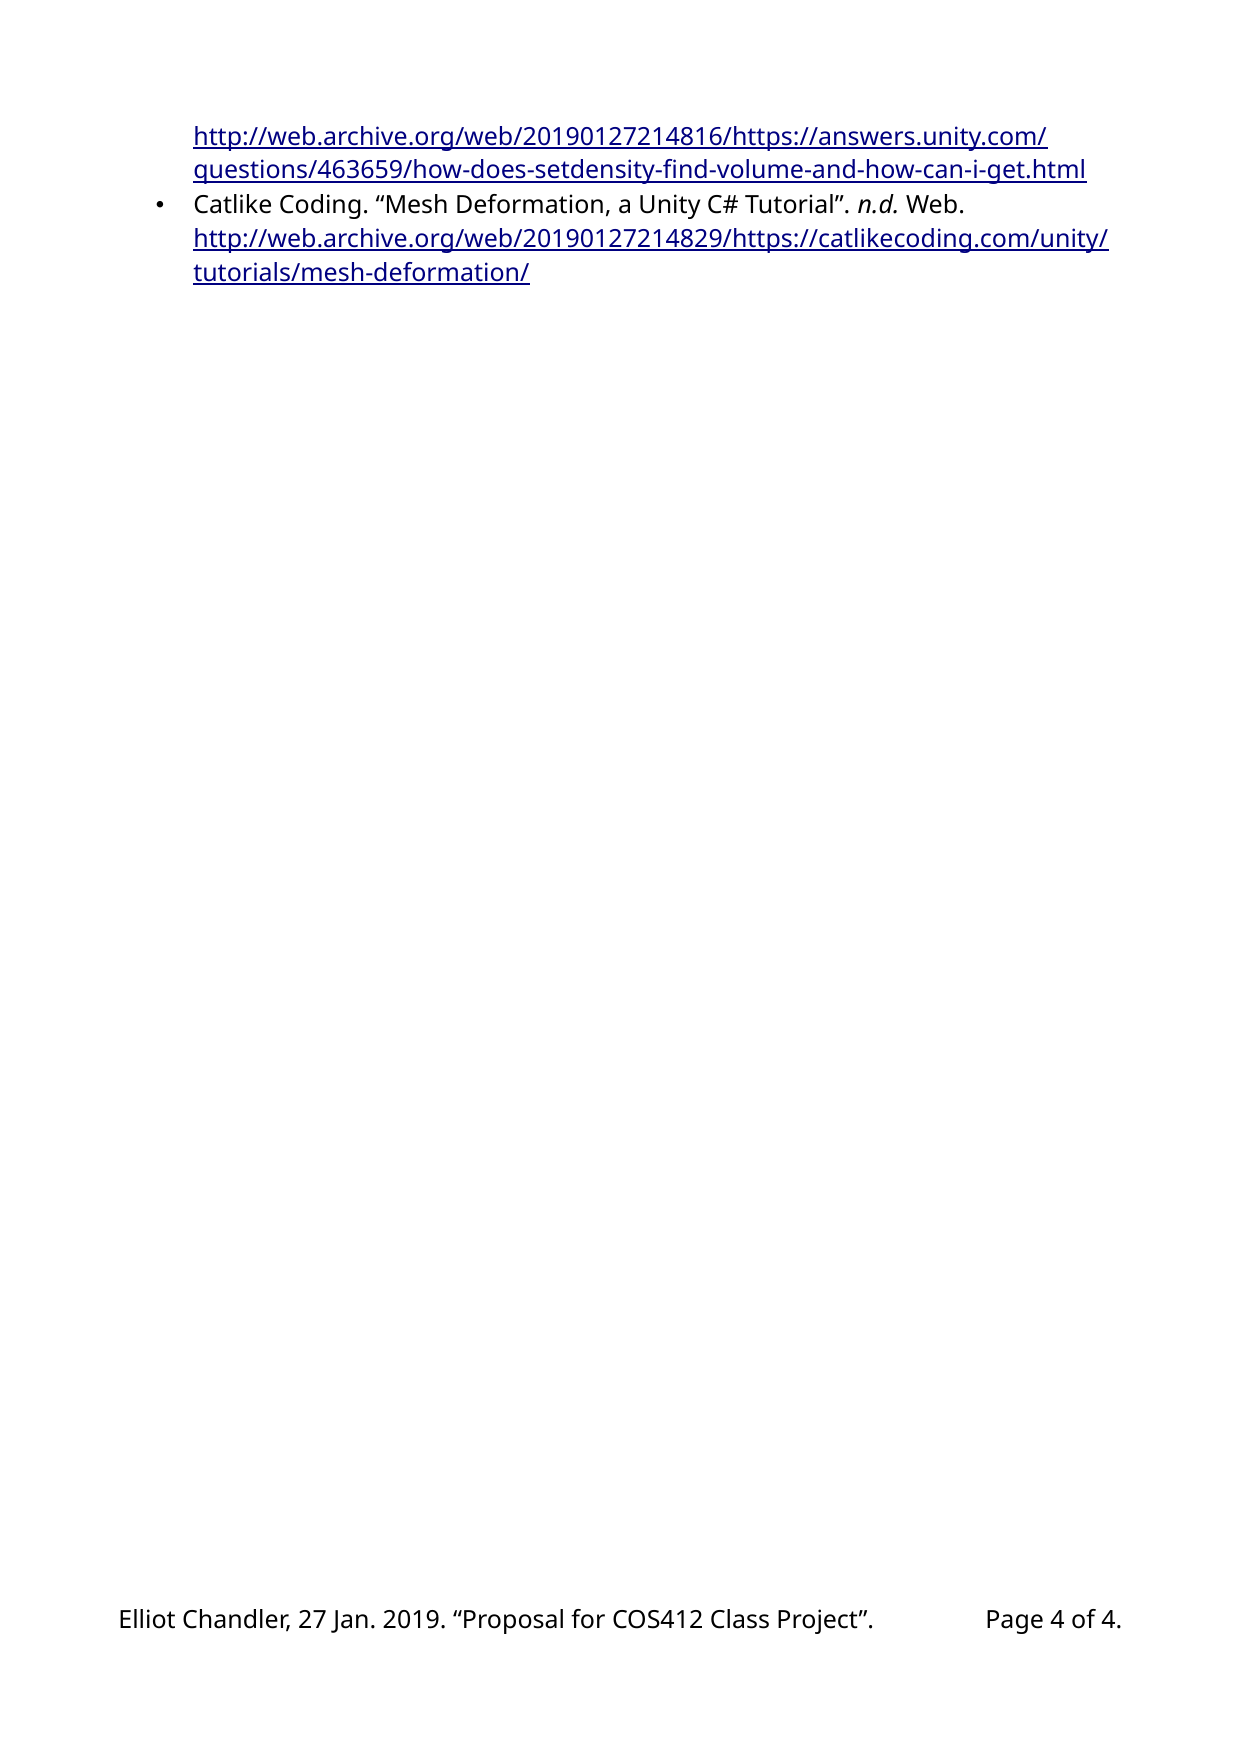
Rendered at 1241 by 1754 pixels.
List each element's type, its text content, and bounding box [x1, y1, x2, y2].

list http://web.archive.org/web/20190127214816/https://answers.unity.com/questions/463659/how-does-setdensity-find-volume-and-how-can-i-get.html [156, 118, 1122, 186]
list Catlike Coding. “Mesh Deformation, a Unity C# Tutorial”. n.d. Web. http://web.archive.org/web/20190127214829/https://catlikecoding.com/unity/tutorials/mesh-deformation/ [156, 186, 1122, 288]
